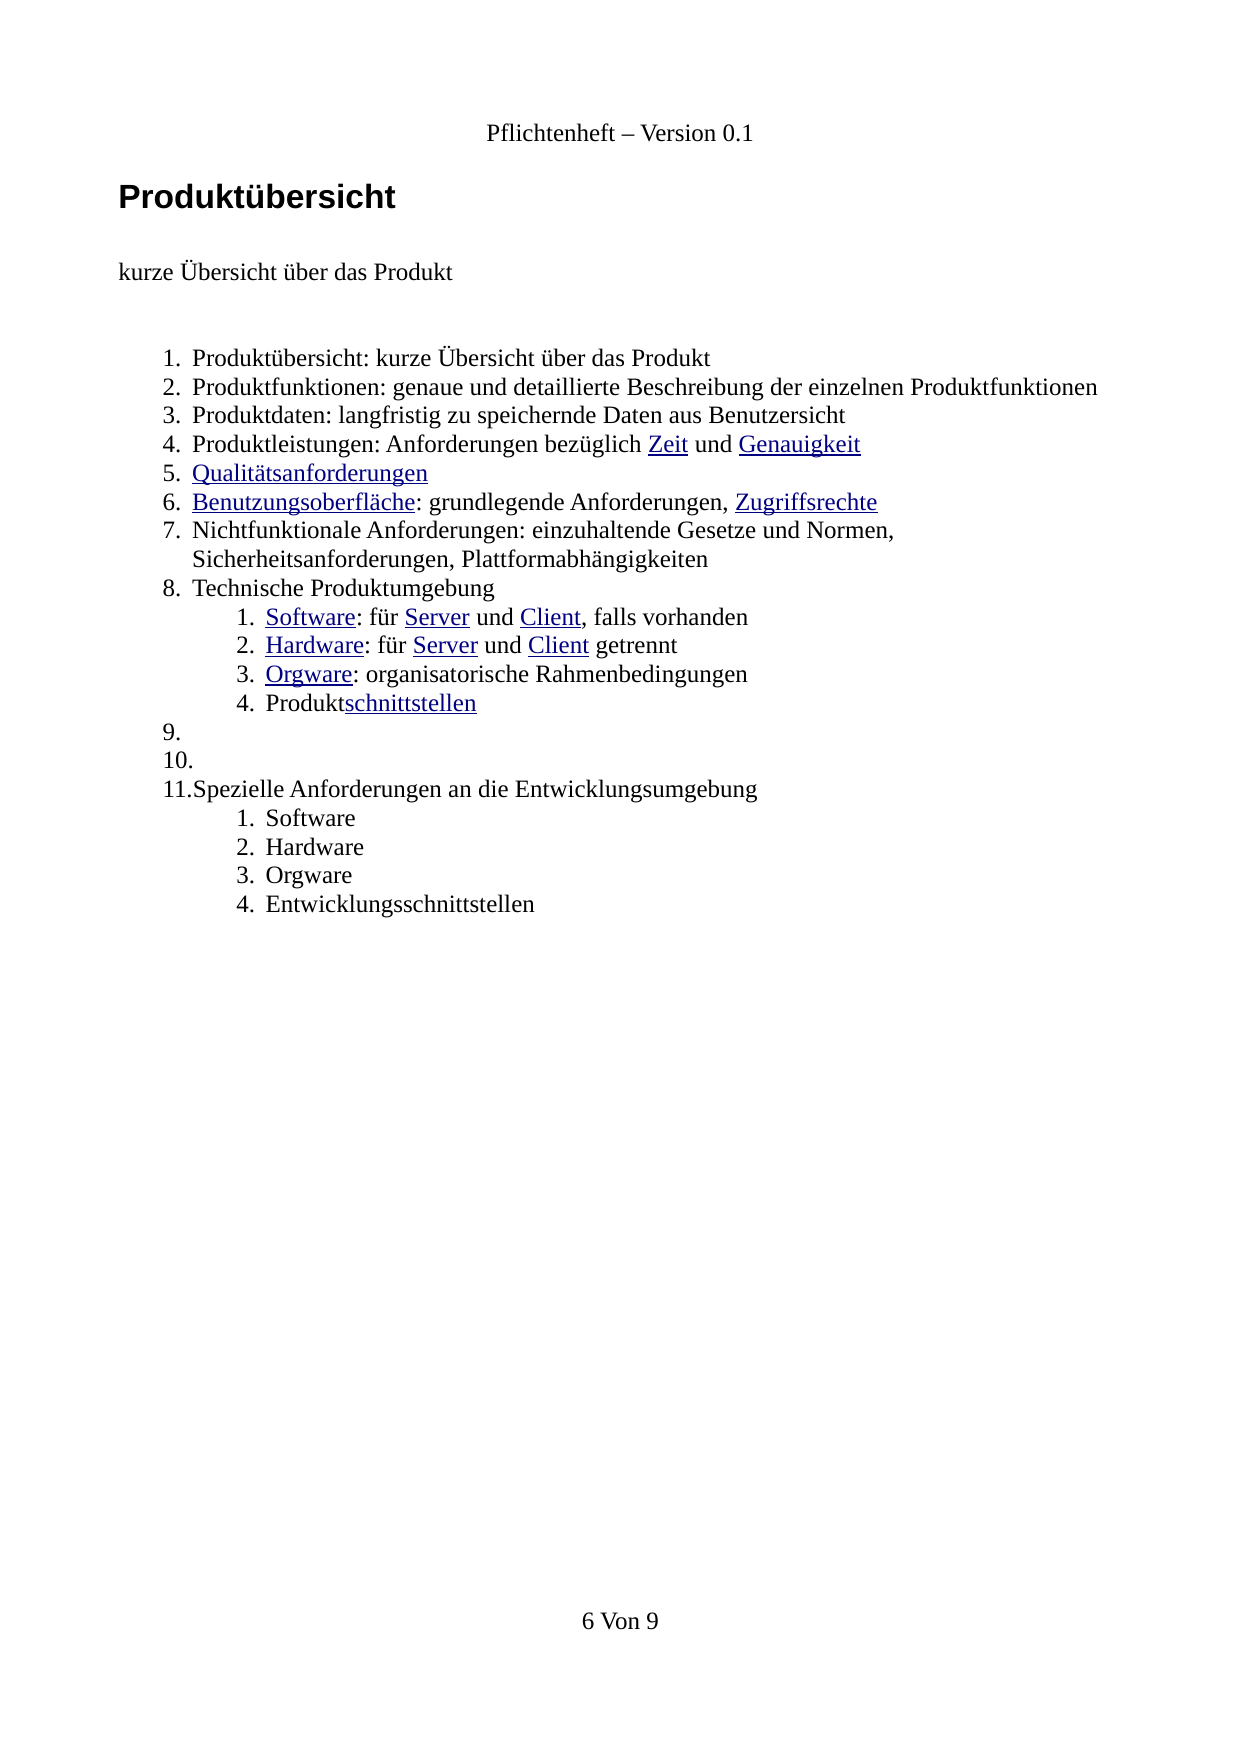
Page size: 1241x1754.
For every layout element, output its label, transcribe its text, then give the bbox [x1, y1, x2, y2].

list Hardware [236, 832, 1122, 861]
list Software: für Server und Client, falls vorhanden [236, 602, 1122, 631]
list Produktübersicht: kurze Übersicht über das Produkt [162, 343, 1122, 372]
list Produktschnittstellen [236, 688, 1122, 717]
subtitle Produktübersicht [118, 177, 1122, 216]
list Orgware [236, 861, 1122, 889]
list Produktleistungen: Anforderungen bezüglich Zeit und Genauigkeit [162, 429, 1122, 458]
list Entwicklungsschnittstellen [236, 889, 1122, 918]
list Orgware: organisatorische Rahmenbedingungen [236, 659, 1122, 688]
text kurze Übersicht über das Produkt [118, 257, 1122, 286]
list Software [236, 803, 1122, 832]
list Benutzungsoberfläche: grundlegende Anforderungen, Zugriffsrechte [162, 487, 1122, 516]
list Produktdaten: langfristig zu speichernde Daten aus Benutzersicht [162, 401, 1122, 429]
list Produktfunktionen: genaue und detaillierte Beschreibung der einzelnen Produktfunktionen [162, 372, 1122, 401]
list Technische Produktumgebung [162, 573, 1122, 602]
list Hardware: für Server und Client getrennt [236, 631, 1122, 659]
list Spezielle Anforderungen an die Entwicklungsumgebung [162, 774, 1122, 803]
list Qualitätsanforderungen [162, 458, 1122, 487]
list Nichtfunktionale Anforderungen: einzuhaltende Gesetze und Normen, Sicherheitsanforderungen, Plattformabhängigkeiten [162, 516, 1122, 573]
